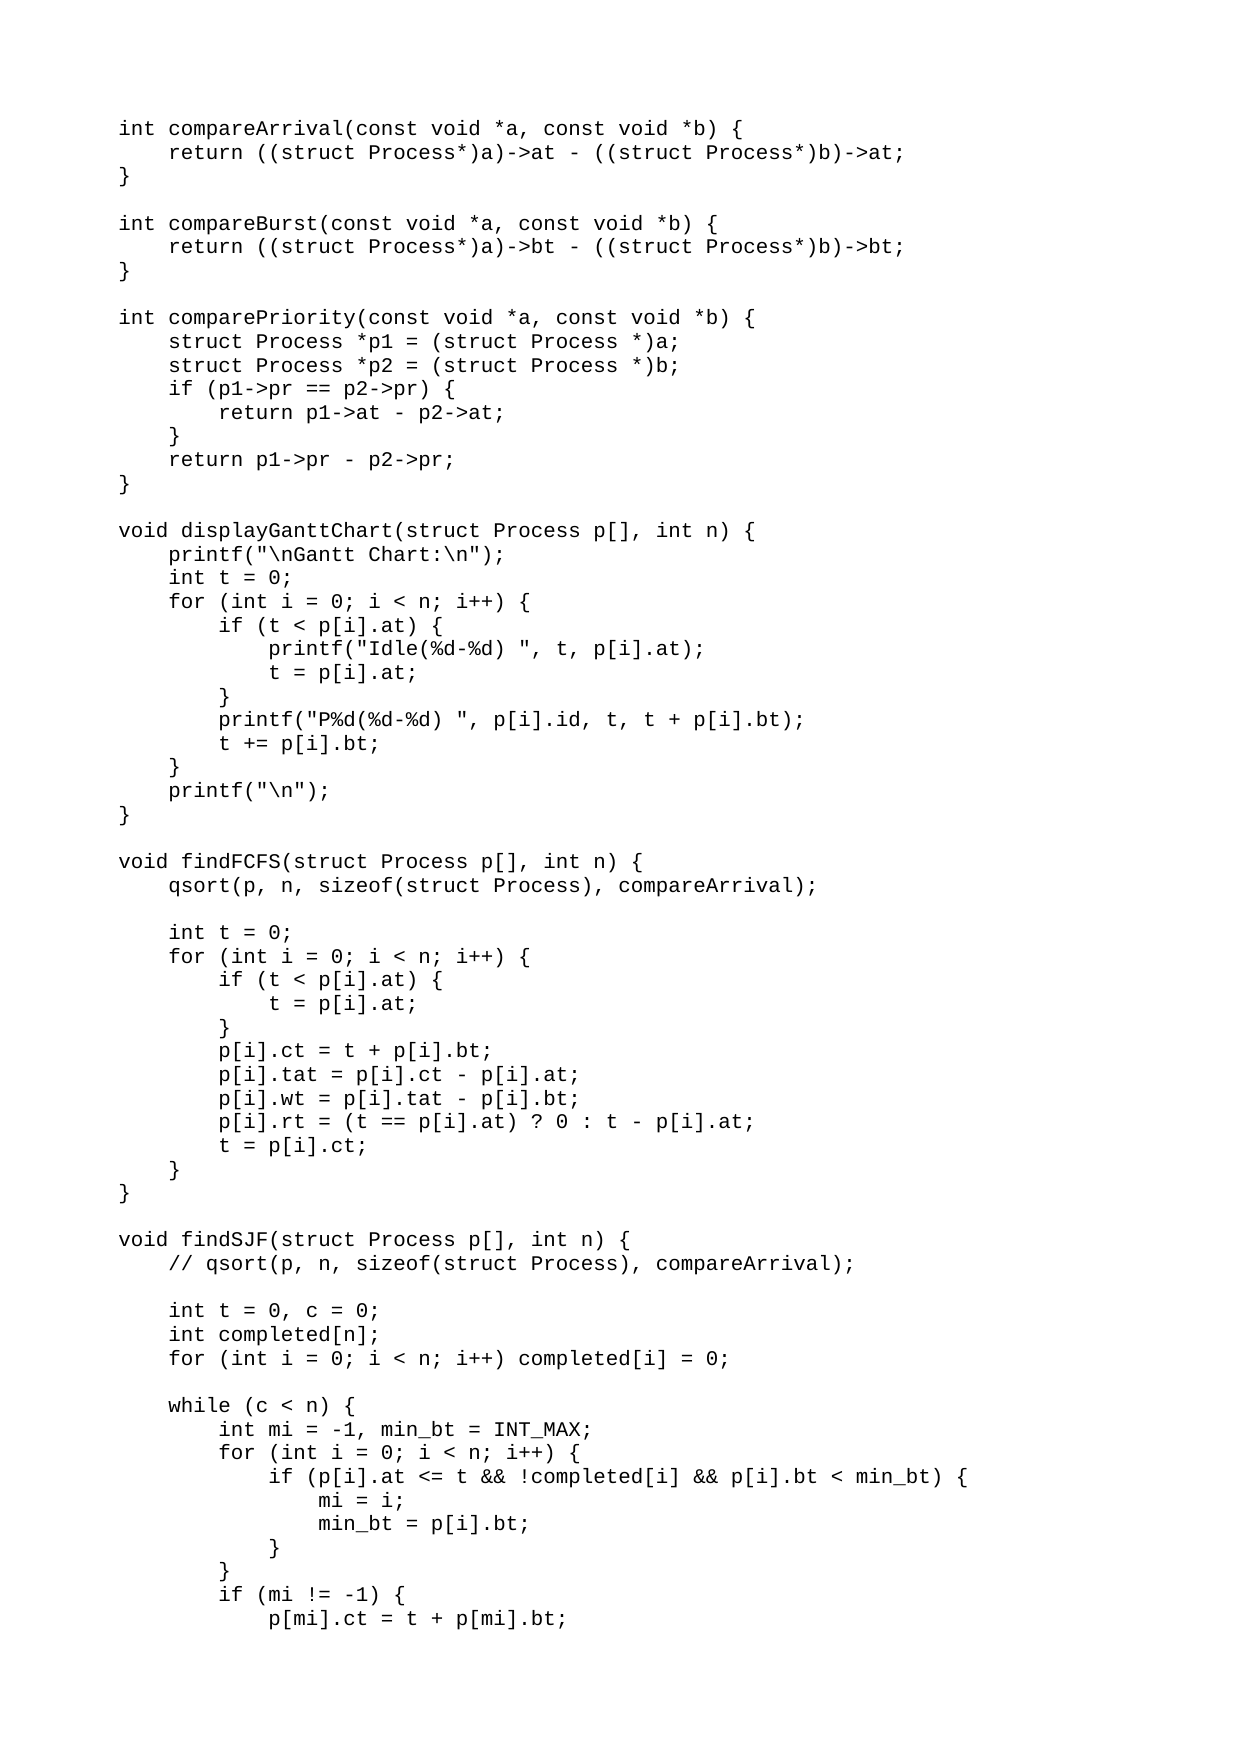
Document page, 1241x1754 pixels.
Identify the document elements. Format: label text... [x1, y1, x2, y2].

text } [118, 1182, 1122, 1206]
text for (int i = 0; i < n; i++) { [118, 591, 1122, 615]
text return ((struct Process*)a)->bt - ((struct Process*)b)->bt; [118, 236, 1122, 260]
text for (int i = 0; i < n; i++) { [118, 946, 1122, 969]
text printf("P%d(%d-%d) ", p[i].id, t, t + p[i].bt); [118, 709, 1122, 733]
text struct Process *p2 = (struct Process *)b; [118, 354, 1122, 378]
text printf("\nGantt Chart:\n"); [118, 544, 1122, 567]
text p[i].rt = (t == p[i].at) ? 0 : t - p[i].at; [118, 1111, 1122, 1135]
text if (p[i].at <= t && !completed[i] && p[i].bt < min_bt) { [118, 1466, 1122, 1489]
text mi = i; [118, 1489, 1122, 1513]
text p[i].tat = p[i].ct - p[i].at; [118, 1064, 1122, 1088]
text if (t < p[i].at) { [118, 615, 1122, 638]
text } [118, 1158, 1122, 1182]
text t += p[i].bt; [118, 733, 1122, 757]
text } [118, 1537, 1122, 1561]
text int compareArrival(const void *a, const void *b) { [118, 118, 1122, 142]
text } [118, 804, 1122, 827]
text printf("Idle(%d-%d) ", t, p[i].at); [118, 638, 1122, 662]
text if (t < p[i].at) { [118, 969, 1122, 993]
text void displayGanttChart(struct Process p[], int n) { [118, 520, 1122, 544]
text } [118, 165, 1122, 189]
text // qsort(p, n, sizeof(struct Process), compareArrival); [118, 1253, 1122, 1277]
text } [118, 260, 1122, 284]
text t = p[i].at; [118, 662, 1122, 686]
text return ((struct Process*)a)->at - ((struct Process*)b)->at; [118, 142, 1122, 165]
text } [118, 1017, 1122, 1040]
text void findFCFS(struct Process p[], int n) { [118, 851, 1122, 875]
text } [118, 1561, 1122, 1584]
text struct Process *p1 = (struct Process *)a; [118, 331, 1122, 354]
text t = p[i].at; [118, 993, 1122, 1017]
text min_bt = p[i].bt; [118, 1513, 1122, 1537]
text p[i].wt = p[i].tat - p[i].bt; [118, 1088, 1122, 1111]
text void findSJF(struct Process p[], int n) { [118, 1229, 1122, 1253]
text int t = 0; [118, 567, 1122, 591]
text int t = 0; [118, 922, 1122, 946]
text int comparePriority(const void *a, const void *b) { [118, 307, 1122, 331]
text qsort(p, n, sizeof(struct Process), compareArrival); [118, 875, 1122, 898]
text return p1->pr - p2->pr; [118, 449, 1122, 473]
text int compareBurst(const void *a, const void *b) { [118, 213, 1122, 236]
text printf("\n"); [118, 780, 1122, 804]
text t = p[i].ct; [118, 1135, 1122, 1158]
text } [118, 686, 1122, 709]
text int mi = -1, min_bt = INT_MAX; [118, 1419, 1122, 1442]
text if (p1->pr == p2->pr) { [118, 378, 1122, 402]
text int completed[n]; [118, 1324, 1122, 1348]
text int t = 0, c = 0; [118, 1300, 1122, 1324]
text } [118, 757, 1122, 780]
text } [118, 426, 1122, 449]
text return p1->at - p2->at; [118, 402, 1122, 426]
text } [118, 473, 1122, 496]
text if (mi != -1) { [118, 1584, 1122, 1608]
text for (int i = 0; i < n; i++) { [118, 1442, 1122, 1466]
text p[i].ct = t + p[i].bt; [118, 1040, 1122, 1064]
text while (c < n) { [118, 1395, 1122, 1419]
text p[mi].ct = t + p[mi].bt; [118, 1608, 1122, 1631]
text for (int i = 0; i < n; i++) completed[i] = 0; [118, 1348, 1122, 1371]
